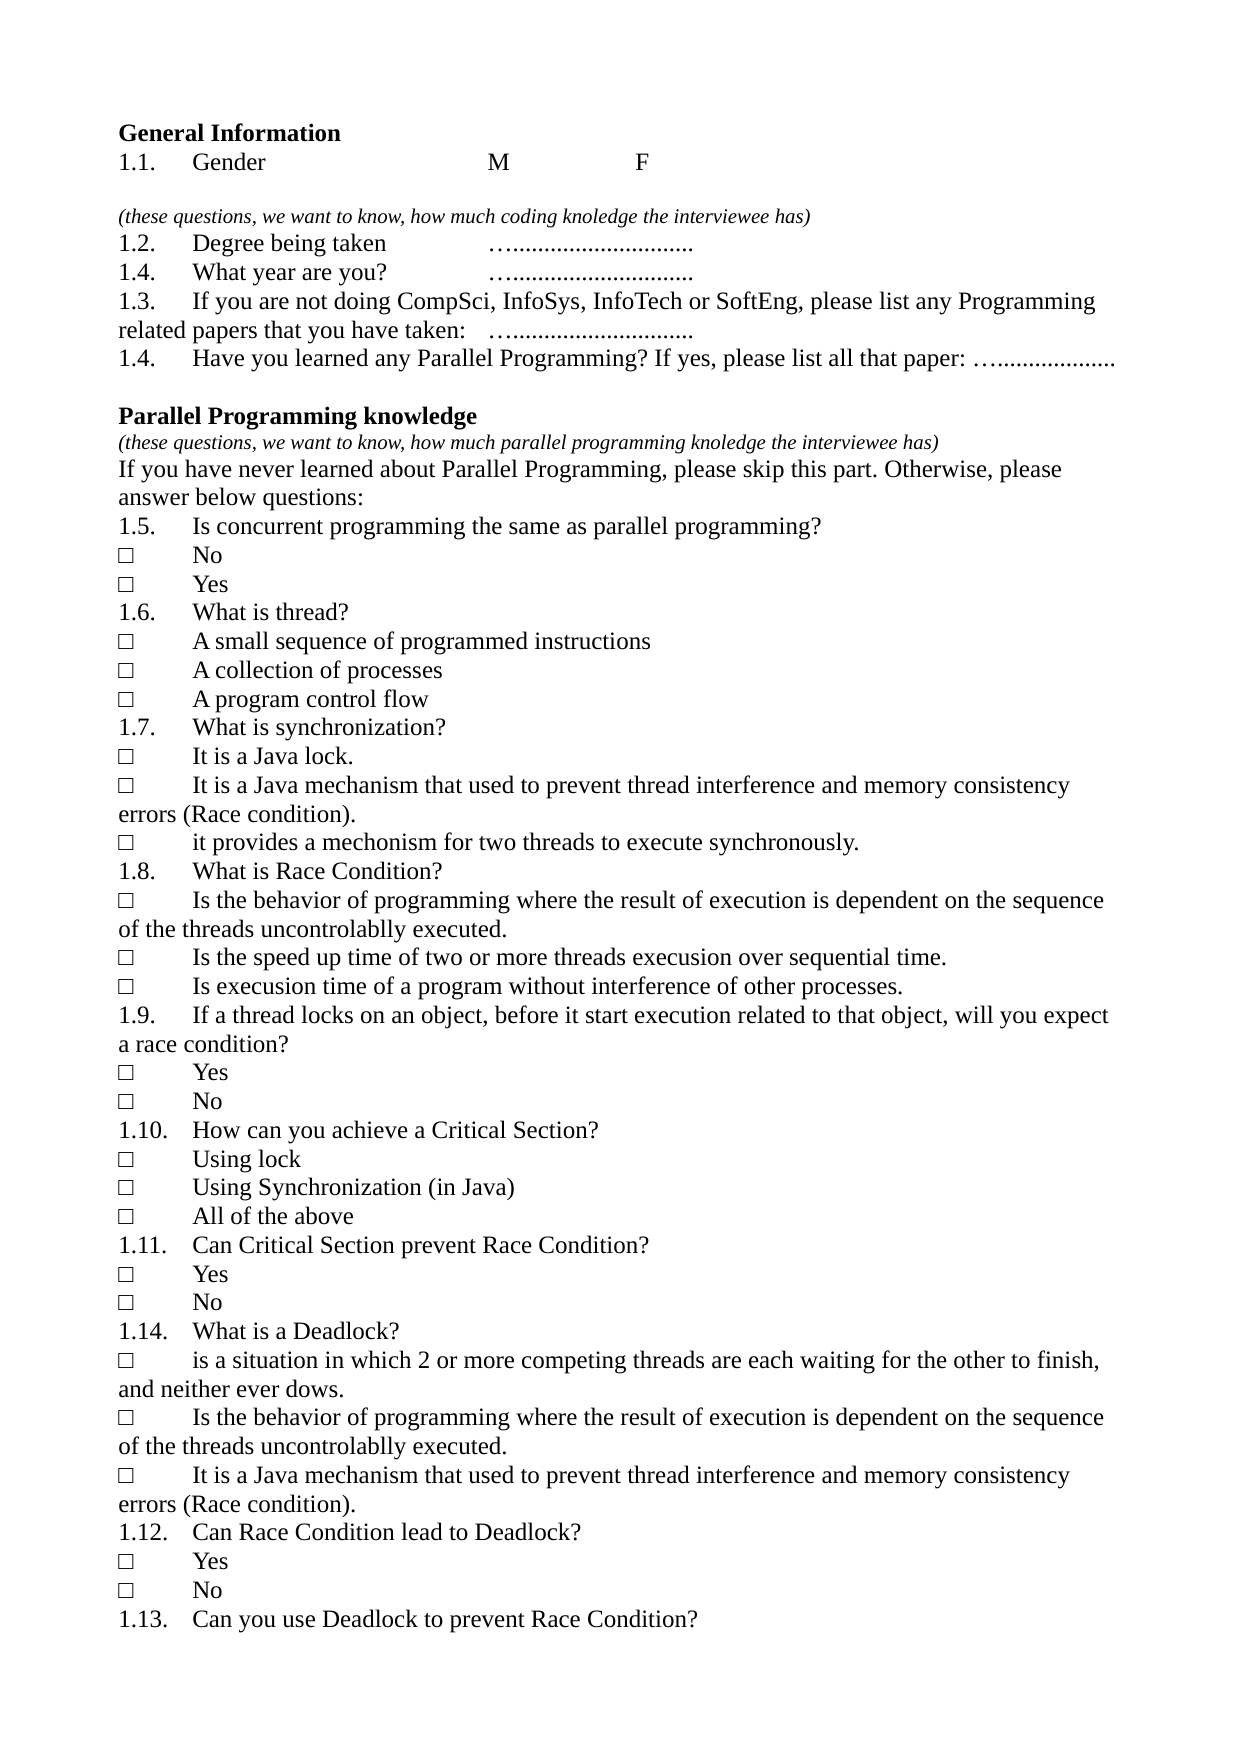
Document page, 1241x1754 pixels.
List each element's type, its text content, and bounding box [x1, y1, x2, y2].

text 1.8. What is Race Condition? [118, 856, 1122, 885]
text 1.4. What year are you? …............................. [118, 257, 1122, 286]
text □ Yes [118, 569, 1122, 597]
text 1.2. Degree being taken …............................. [118, 228, 1122, 257]
text General Information [118, 118, 1122, 147]
text 1.7. What is synchronization? [118, 712, 1122, 741]
text □ Is the speed up time of two or more threads execusion over sequential time. [118, 942, 1122, 971]
text □ No [118, 1086, 1122, 1115]
text Parallel Programming knowledge [118, 401, 1122, 430]
text □ It is a Java lock. [118, 741, 1122, 770]
text 1.3. If you are not doing CompSci, InfoSys, InfoTech or SoftEng, please list any Programming related papers that you have taken: …............................. [118, 286, 1122, 343]
text 1.13. Can you use Deadlock to prevent Race Condition? [118, 1604, 1122, 1632]
text □ It is a Java mechanism that used to prevent thread interference and memory consistency errors (Race condition). [118, 770, 1122, 827]
text □ Yes [118, 1259, 1122, 1287]
text □ No [118, 1287, 1122, 1316]
text □ A collection of processes [118, 655, 1122, 684]
text 1.4. Have you learned any Parallel Programming? If yes, please list all that paper: …................... [118, 343, 1122, 372]
text □ No [118, 1575, 1122, 1604]
text 1.11. Can Critical Section prevent Race Condition? [118, 1230, 1122, 1259]
text □ Using Synchronization (in Java) [118, 1172, 1122, 1201]
text (these questions, we want to know, how much coding knoledge the interviewee has) [118, 204, 1122, 228]
text 1.1. Gender M F [118, 147, 1122, 176]
text □ it provides a mechonism for two threads to execute synchronously. [118, 827, 1122, 856]
text □ No [118, 540, 1122, 569]
text □ Is execusion time of a program without interference of other processes. [118, 971, 1122, 1000]
text 1.6. What is thread? [118, 597, 1122, 626]
text □ A small sequence of programmed instructions [118, 626, 1122, 655]
text □ Is the behavior of programming where the result of execution is dependent on the sequence of the threads uncontrolablly executed. □ It is a Java mechanism that used to prevent thread interference and memory consistency errors (Race condition). 1.12. Can Race Condition lead to Deadlock? [118, 1402, 1122, 1546]
text □ A program control flow [118, 684, 1122, 712]
text □ Yes [118, 1546, 1122, 1575]
text (these questions, we want to know, how much parallel programming knoledge the interviewee has) [118, 430, 1122, 454]
text □ Using lock [118, 1144, 1122, 1172]
text □ All of the above [118, 1201, 1122, 1230]
text If you have never learned about Parallel Programming, please skip this part. Otherwise, please answer below questions: [118, 454, 1122, 511]
text 1.5. Is concurrent programming the same as parallel programming? [118, 511, 1122, 540]
text □ Is the behavior of programming where the result of execution is dependent on the sequence of the threads uncontrolablly executed. [118, 885, 1122, 942]
text 1.10. How can you achieve a Critical Section? [118, 1115, 1122, 1144]
text 1.14. What is a Deadlock? □ is a situation in which 2 or more competing threads are each waiting for the other to finish, and neither ever dows. [118, 1316, 1122, 1402]
text □ Yes [118, 1057, 1122, 1086]
text 1.9. If a thread locks on an object, before it start execution related to that object, will you expect a race condition? [118, 1000, 1122, 1057]
